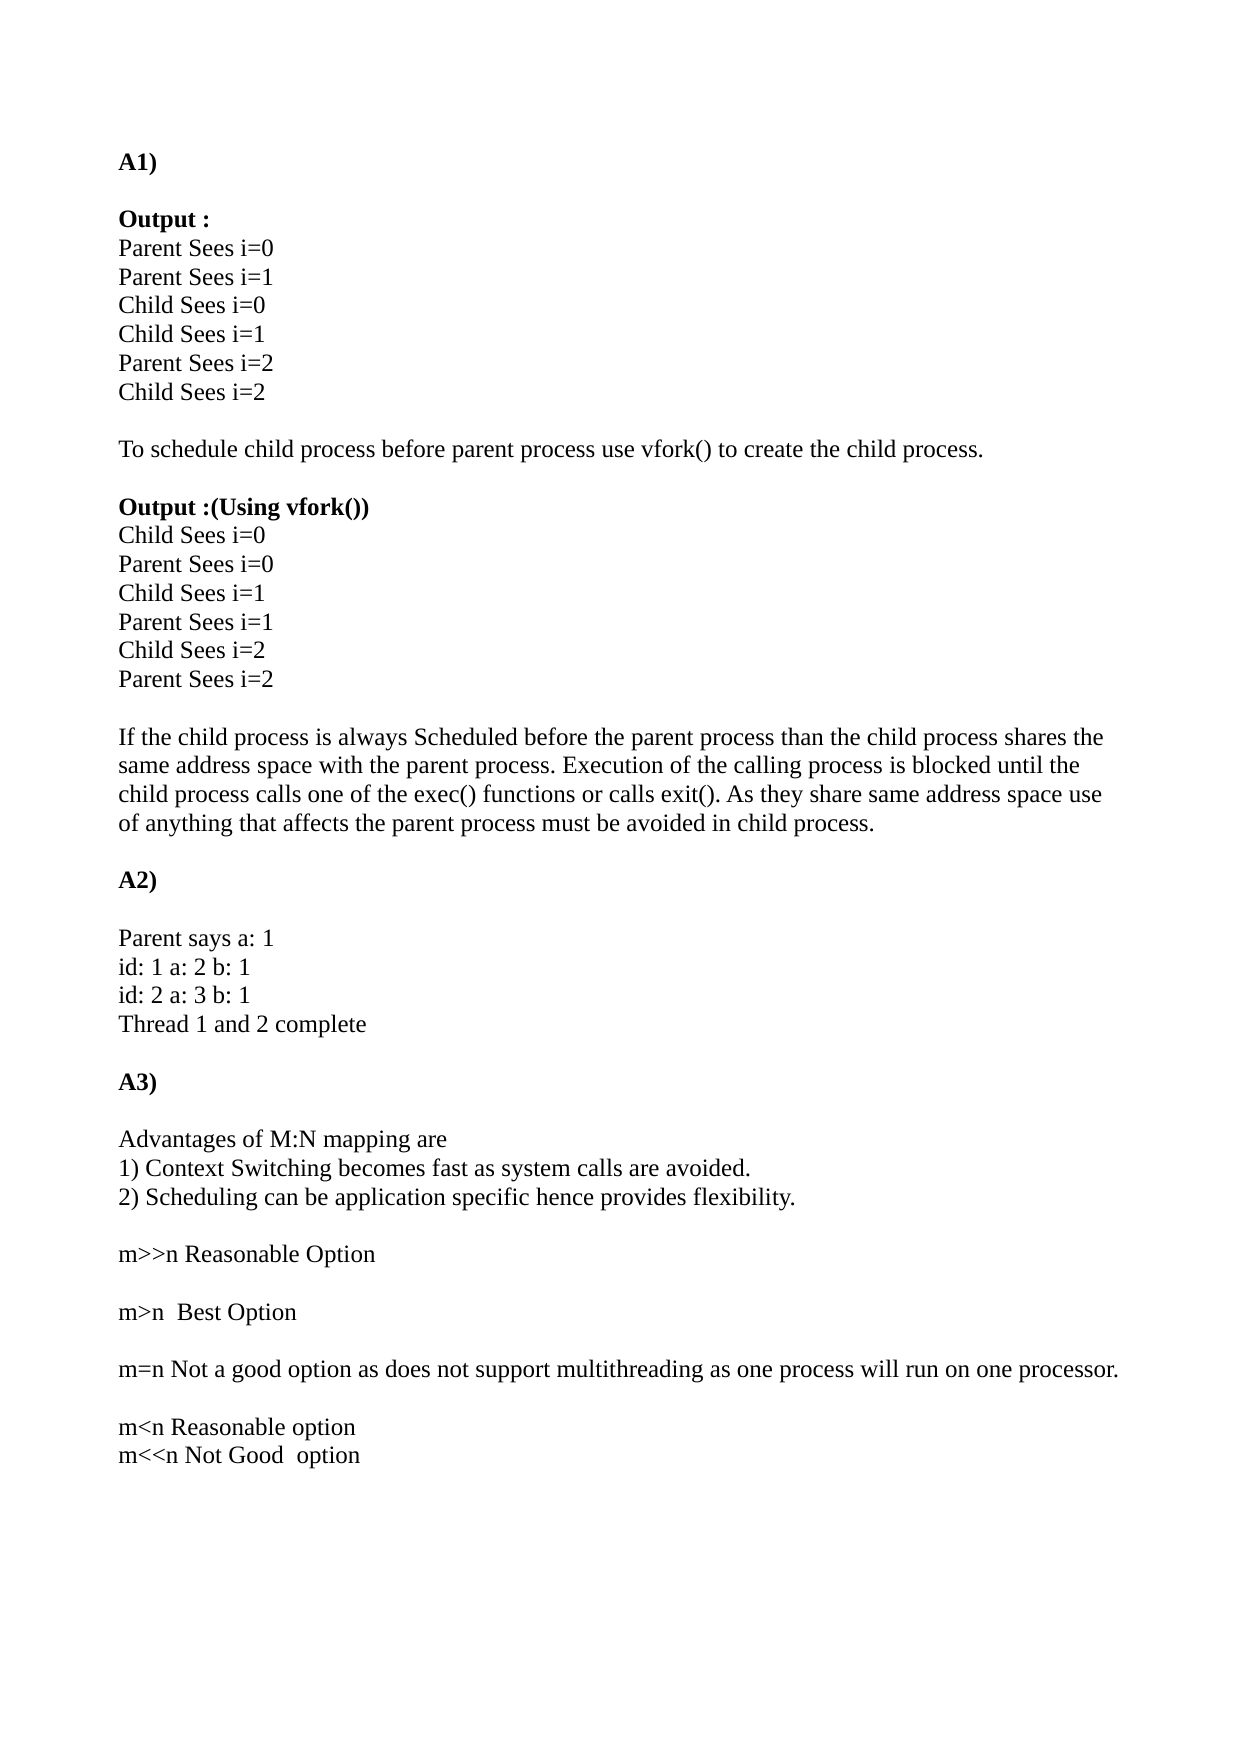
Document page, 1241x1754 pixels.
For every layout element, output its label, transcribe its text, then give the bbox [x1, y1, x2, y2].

text Parent Sees i=1 [118, 262, 1122, 291]
text A3) [118, 1067, 1122, 1096]
text Parent Sees i=2 [118, 348, 1122, 377]
text m>>n Reasonable Option [118, 1239, 1122, 1268]
text 2) Scheduling can be application specific hence provides flexibility. [118, 1182, 1122, 1211]
text Child Sees i=2 [118, 636, 1122, 664]
text Child Sees i=1 [118, 319, 1122, 348]
text m<n Reasonable option [118, 1412, 1122, 1441]
text 1) Context Switching becomes fast as system calls are avoided. [118, 1153, 1122, 1182]
text Child Sees i=2 [118, 377, 1122, 406]
text Child Sees i=0 [118, 291, 1122, 319]
text m=n Not a good option as does not support multithreading as one process will run on one processor. [118, 1354, 1122, 1383]
text A2) [118, 866, 1122, 894]
text Child Sees i=0 [118, 521, 1122, 549]
text If the child process is always Scheduled before the parent process than the child process shares the same address space with the parent process. Execution of the calling process is blocked until the child process calls one of the exec() functions or calls exit(). As they share same address space use of anything that affects the parent process must be avoided in child process. [118, 722, 1122, 837]
text Output :(Using vfork()) [118, 492, 1122, 521]
text Output : [118, 204, 1122, 233]
text Parent Sees i=1 [118, 607, 1122, 636]
text m>n Best Option [118, 1297, 1122, 1326]
text Parent Sees i=0 [118, 549, 1122, 578]
text m<<n Not Good option [118, 1441, 1122, 1469]
text Parent Sees i=2 [118, 664, 1122, 693]
text id: 2 a: 3 b: 1 [118, 981, 1122, 1009]
text A1) [118, 147, 1122, 176]
text Parent Sees i=0 [118, 233, 1122, 262]
text Advantages of M:N mapping are [118, 1124, 1122, 1153]
text Parent says a: 1 [118, 923, 1122, 952]
text Thread 1 and 2 complete [118, 1009, 1122, 1038]
text To schedule child process before parent process use vfork() to create the child process. [118, 434, 1122, 463]
text Child Sees i=1 [118, 578, 1122, 607]
text id: 1 a: 2 b: 1 [118, 952, 1122, 981]
